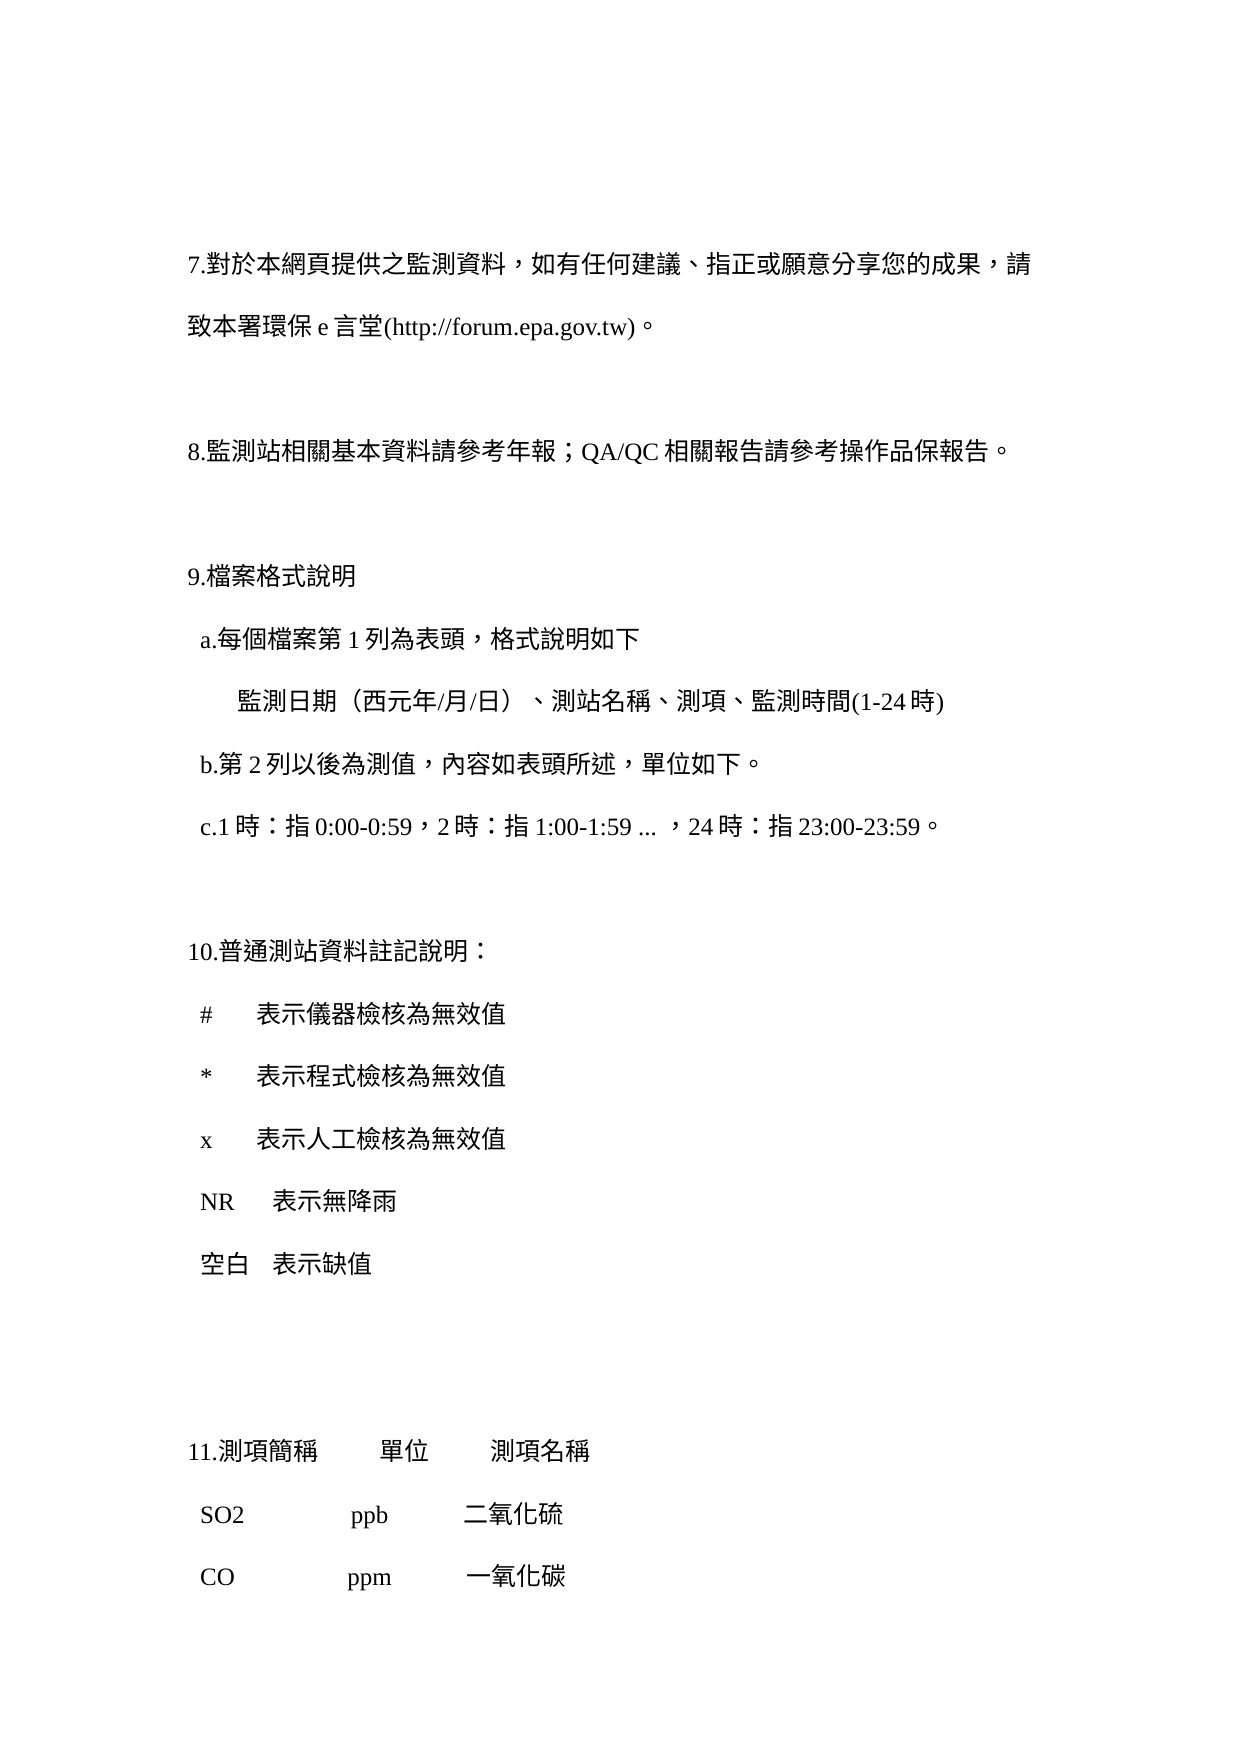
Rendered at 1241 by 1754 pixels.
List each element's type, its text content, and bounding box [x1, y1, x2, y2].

text SO2 ppb 二氧化硫 [187, 1471, 1053, 1533]
text x 表示人工檢核為無效值 [187, 1096, 1053, 1158]
text 9.檔案格式說明 [187, 533, 1053, 596]
text 11.測項簡稱 單位 測項名稱 [187, 1408, 1053, 1471]
text 7.對於本網頁提供之監測資料，如有任何建議、指正或願意分享您的成果，請致本署環保e言堂(http://forum.epa.gov.tw)。 [187, 221, 1053, 346]
text 8.監測站相關基本資料請參考年報；QA/QC相關報告請參考操作品保報告。 [187, 408, 1053, 471]
text CO ppm 一氧化碳 [187, 1533, 1053, 1596]
text 10.普通測站資料註記說明： [187, 908, 1053, 971]
text c.1時：指0:00-0:59，2時：指1:00-1:59 ... ，24時：指23:00-23:59。 [187, 783, 1053, 846]
text 空白 表示缺值 [187, 1221, 1053, 1283]
text b.第2列以後為測值，內容如表頭所述，單位如下。 [187, 721, 1053, 783]
text NR 表示無降雨 [187, 1158, 1053, 1221]
text # 表示儀器檢核為無效值 [187, 971, 1053, 1033]
text a.每個檔案第1列為表頭，格式說明如下 [187, 596, 1053, 658]
text 監測日期（西元年/月/日）、測站名稱、測項、監測時間(1-24時) [187, 658, 1053, 721]
text * 表示程式檢核為無效值 [187, 1033, 1053, 1096]
